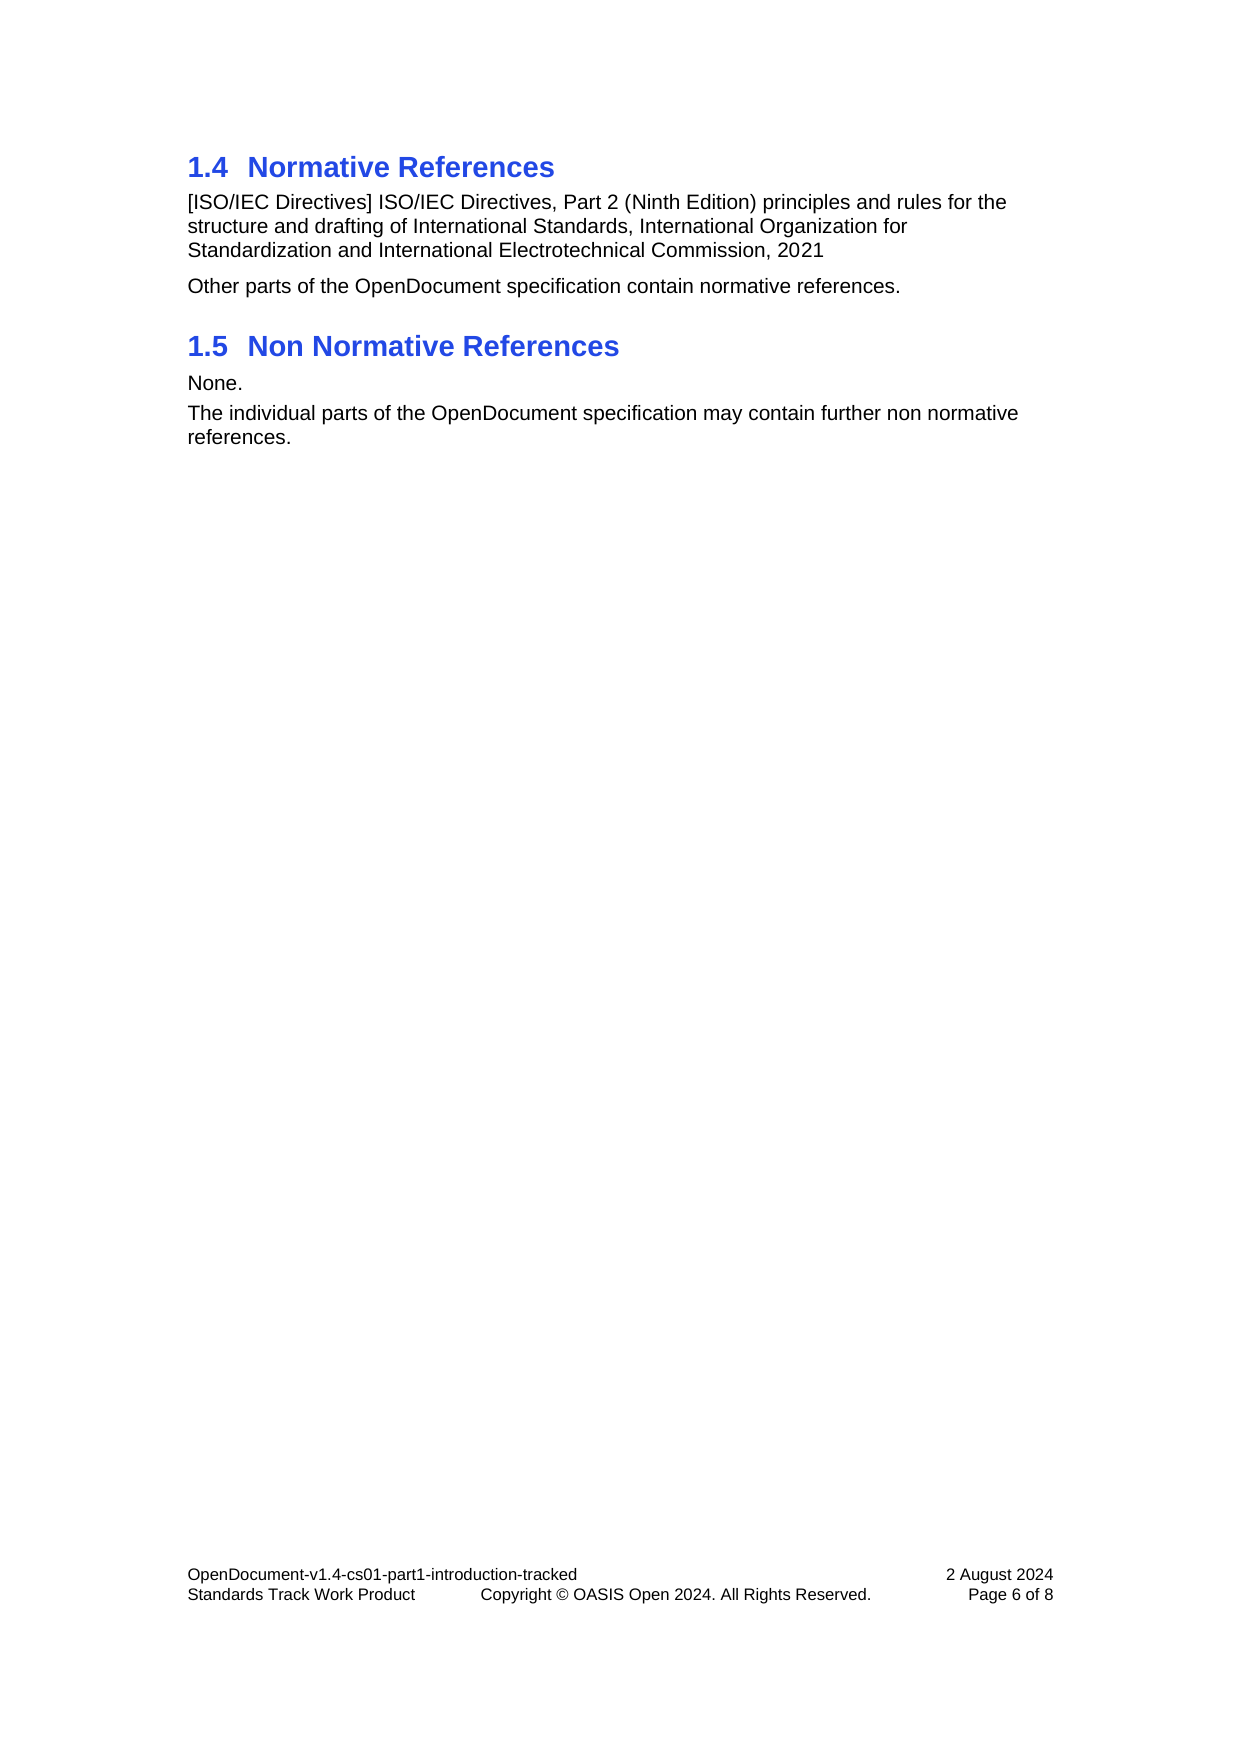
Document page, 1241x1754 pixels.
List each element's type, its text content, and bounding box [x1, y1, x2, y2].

subtitle Non Normative References [187, 328, 1053, 362]
text The individual parts of the OpenDocument specification may contain further non normative references. [187, 401, 1053, 449]
text None. [187, 371, 1053, 395]
text Other parts of the OpenDocument specification contain normative references. [187, 273, 1053, 297]
text [ISO/IEC Directives] ISO/IEC Directives, Part 2 (Ninth Edition) principles and rules for the structure and drafting of International Standards, International Organization for Standardization and International Electrotechnical Commission, 2021 [187, 189, 1053, 261]
subtitle Normative References [187, 150, 1053, 183]
